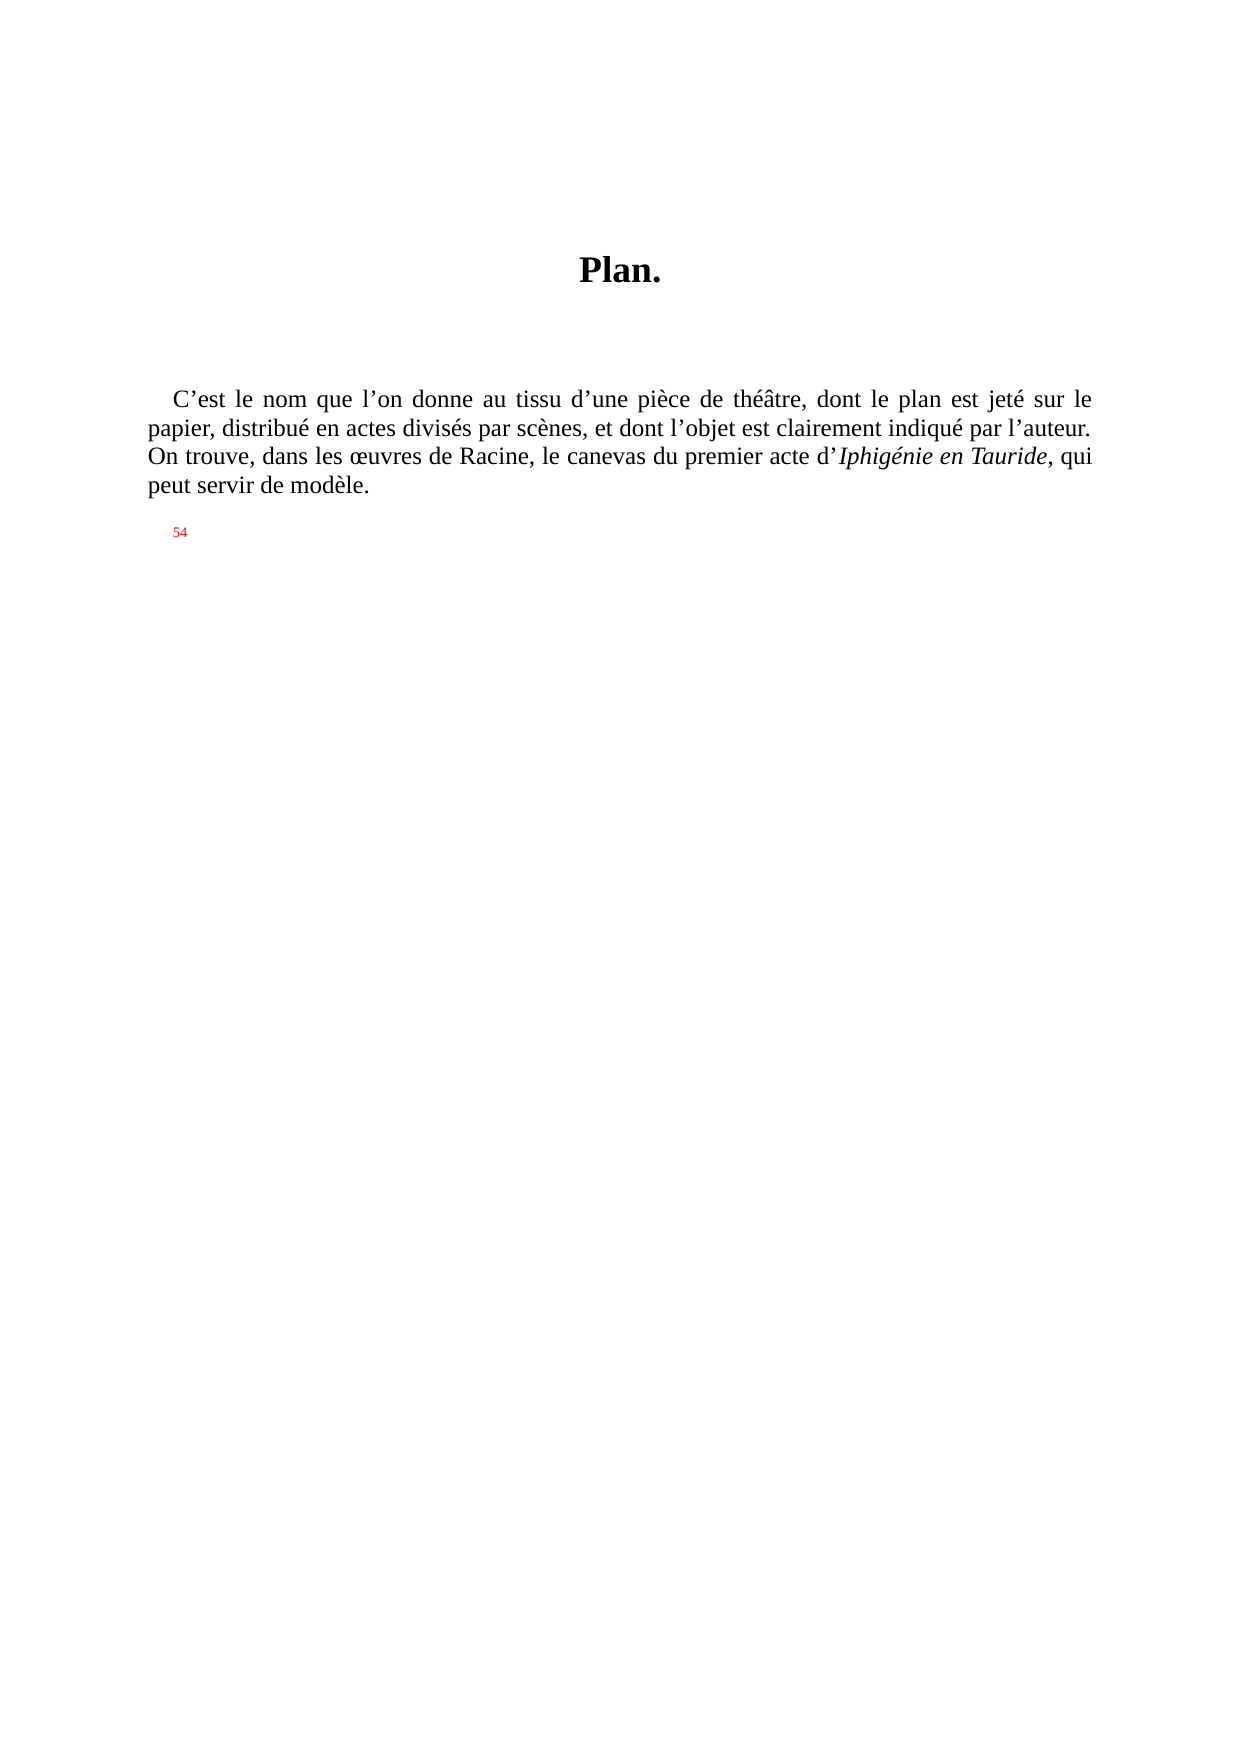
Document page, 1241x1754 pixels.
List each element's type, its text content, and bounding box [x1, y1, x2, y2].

subtitle Plan. [148, 248, 1093, 291]
text 54 [148, 511, 1093, 540]
text C’est le nom que l’on donne au tissu d’une pièce de théâtre, dont le plan est jeté sur le papier, distribué en actes divisés par scènes, et dont l’objet est clairement indiqué par l’auteur. On trouve, dans les œuvres de Racine, le canevas du premier acte d’Iphigénie en Tauride, qui peut servir de modèle. [148, 384, 1093, 499]
